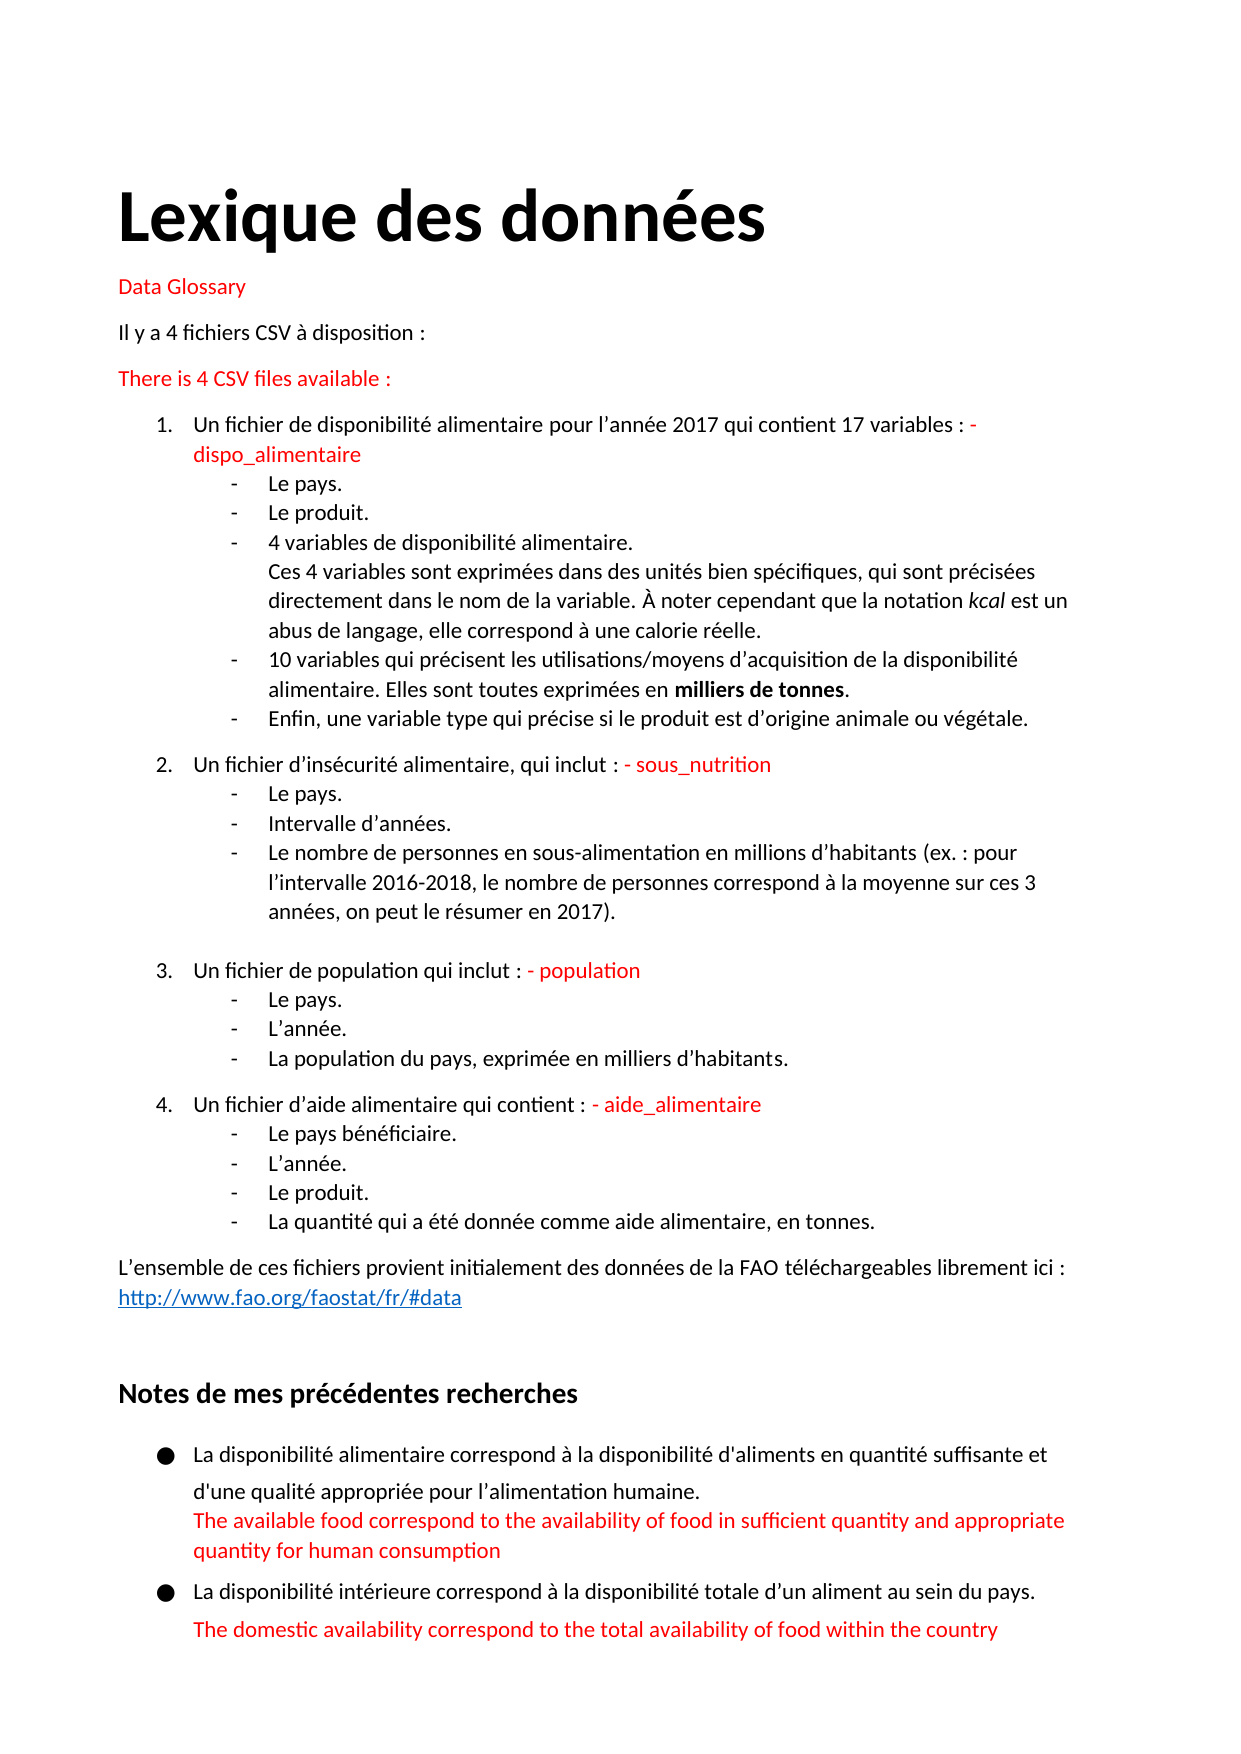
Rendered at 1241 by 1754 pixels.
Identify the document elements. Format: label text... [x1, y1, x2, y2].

list L’année. [231, 1014, 1092, 1042]
text There is 4 CSV files available : [118, 364, 1092, 392]
list Le pays. [231, 779, 1092, 807]
list La population du pays, exprimée en milliers d’habitants. [231, 1044, 1092, 1072]
text Lexique des données [118, 168, 1092, 260]
list Un fichier de disponibilité alimentaire pour l’année 2017 qui contient 17 variables : - dispo_alimentaire [156, 410, 1092, 468]
text Ces 4 variables sont exprimées dans des unités bien spécifiques, qui sont précisées directement dans le nom de la variable. À noter cependant que la notation kcal est un abus de langage, elle correspond à une calorie réelle. [268, 557, 1092, 644]
list Le produit. [231, 498, 1092, 526]
list Intervalle d’années. [231, 809, 1092, 837]
list Le nombre de personnes en sous-alimentation en millions d’habitants (ex. : pour l’intervalle 2016-2018, le nombre de personnes correspond à la moyenne sur ces 3 années, on peut le résumer en 2017). [231, 838, 1092, 925]
list Un fichier d’insécurité alimentaire, qui inclut : - sous_nutrition [156, 750, 1092, 778]
list 10 variables qui précisent les utilisations/moyens d’acquisition de la disponibilité alimentaire. Elles sont toutes exprimées en milliers de tonnes. [231, 645, 1092, 703]
list Le pays. [231, 985, 1092, 1013]
text Notes de mes précédentes recherches [118, 1375, 1092, 1411]
list Un fichier de population qui inclut : - population [156, 956, 1092, 984]
list La disponibilité intérieure correspond à la disponibilité totale d’un aliment au sein du pays. [156, 1565, 1092, 1612]
list Le produit. [231, 1178, 1092, 1206]
text Data Glossary [118, 272, 1092, 300]
text The domestic availability correspond to the total availability of food within the country [193, 1615, 1092, 1643]
list Le pays. [231, 469, 1092, 497]
list La quantité qui a été donnée comme aide alimentaire, en tonnes. [231, 1207, 1092, 1235]
list L’année. [231, 1149, 1092, 1177]
list Le pays bénéficiaire. [231, 1119, 1092, 1147]
text The available food correspond to the availability of food in sufficient quantity and appropriate quantity for human consumption [193, 1507, 1092, 1564]
list Enfin, une variable type qui précise si le produit est d’origine animale ou végétale. [231, 704, 1092, 732]
text L’ensemble de ces fichiers provient initialement des données de la FAO téléchargeables librement ici : http://www.fao.org/faostat/fr/#data [118, 1253, 1092, 1311]
list La disponibilité alimentaire correspond à la disponibilité d'aliments en quantité suffisante et d'une qualité appropriée pour l’alimentation humaine. [156, 1429, 1092, 1505]
list 4 variables de disponibilité alimentaire. [231, 528, 1092, 556]
list Un fichier d’aide alimentaire qui contient : - aide_alimentaire [156, 1090, 1092, 1118]
text Il y a 4 fichiers CSV à disposition : [118, 318, 1092, 346]
